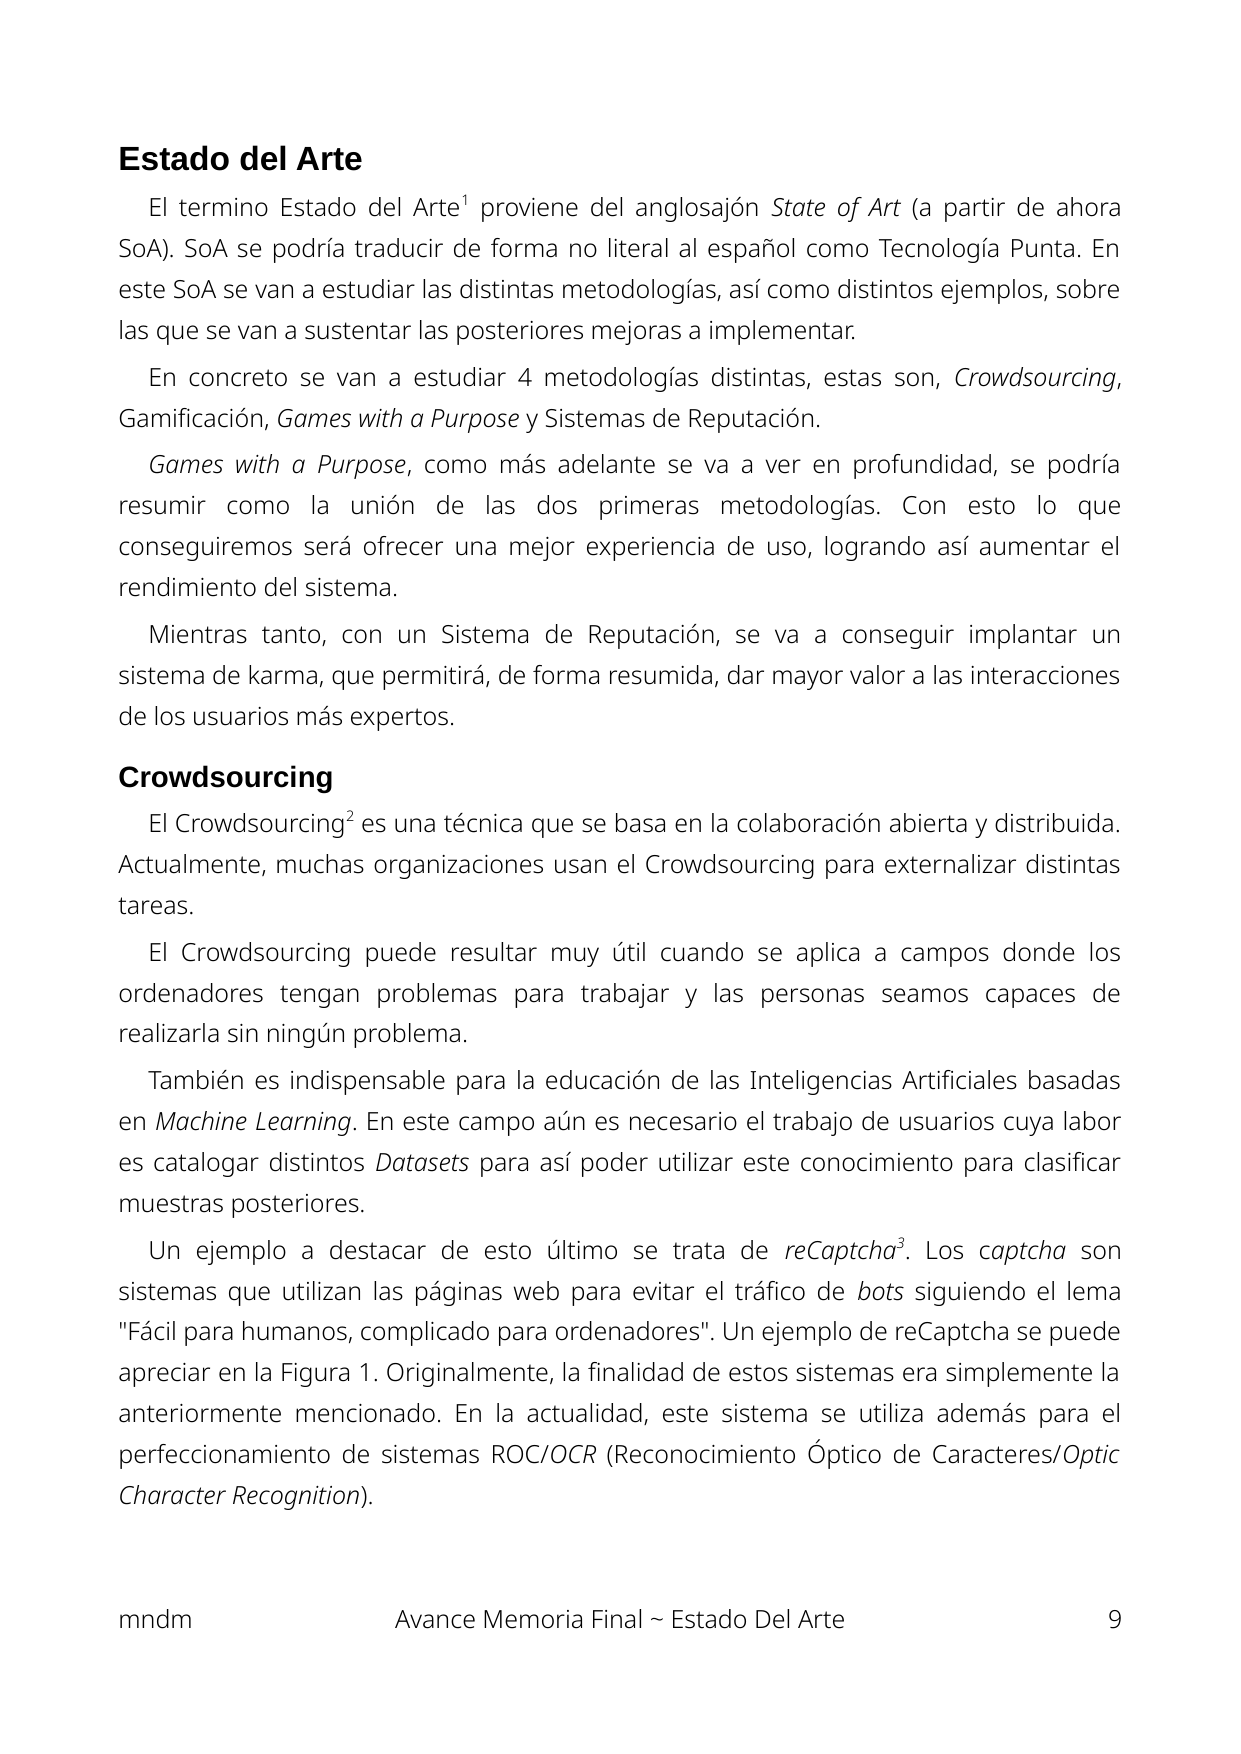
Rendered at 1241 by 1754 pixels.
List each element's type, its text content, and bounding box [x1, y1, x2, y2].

text El Crowdsourcing puede resultar muy útil cuando se aplica a campos donde los ordenadores tengan problemas para trabajar y las personas seamos capaces de realizarla sin ningún problema. [118, 934, 1122, 1050]
text El Crowdsourcing2 es una técnica que se basa en la colaboración abierta y distribuida. Actualmente, muchas organizaciones usan el Crowdsourcing para externalizar distintas tareas. [118, 806, 1122, 922]
text En concreto se van a estudiar 4 metodologías distintas, estas son, Crowdsourcing, Gamificación, Games with a Purpose y Sistemas de Reputación. [118, 359, 1122, 434]
text El termino Estado del Arte1 proviene del anglosajón State of Art (a partir de ahora SoA). SoA se podría traducir de forma no literal al español como Tecnología Punta. En este SoA se van a estudiar las distintas metodologías, así como distintos ejemplos, sobre las que se van a sustentar las posteriores mejoras a implementar. [118, 190, 1122, 347]
text Mientras tanto, con un Sistema de Reputación, se va a conseguir implantar un sistema de karma, que permitirá, de forma resumida, dar mayor valor a las interacciones de los usuarios más expertos. [118, 617, 1122, 732]
subtitle Estado del Arte [118, 139, 1122, 178]
text También es indispensable para la educación de las Inteligencias Artificiales basadas en Machine Learning. En este campo aún es necesario el trabajo de usuarios cuya labor es catalogar distintos Datasets para así poder utilizar este conocimiento para clasificar muestras posteriores. [118, 1063, 1122, 1219]
subtitle Crowdsourcing [118, 760, 1122, 793]
text Games with a Purpose, como más adelante se va a ver en profundidad, se podría resumir como la unión de las dos primeras metodologías. Con esto lo que conseguiremos será ofrecer una mejor experiencia de uso, logrando así aumentar el rendimiento del sistema. [118, 447, 1122, 604]
text Un ejemplo a destacar de esto último se trata de reCaptcha3. Los captcha son sistemas que utilizan las páginas web para evitar el tráfico de bots siguiendo el lema "Fácil para humanos, complicado para ordenadores". Un ejemplo de reCaptcha se puede apreciar en la Figura 1. Originalmente, la finalidad de estos sistemas era simplemente la anteriormente mencionado. En la actualidad, este sistema se utiliza además para el perfeccionamiento de sistemas ROC/OCR (Reconocimiento Óptico de Caracteres/Optic Character Recognition). [118, 1232, 1122, 1511]
